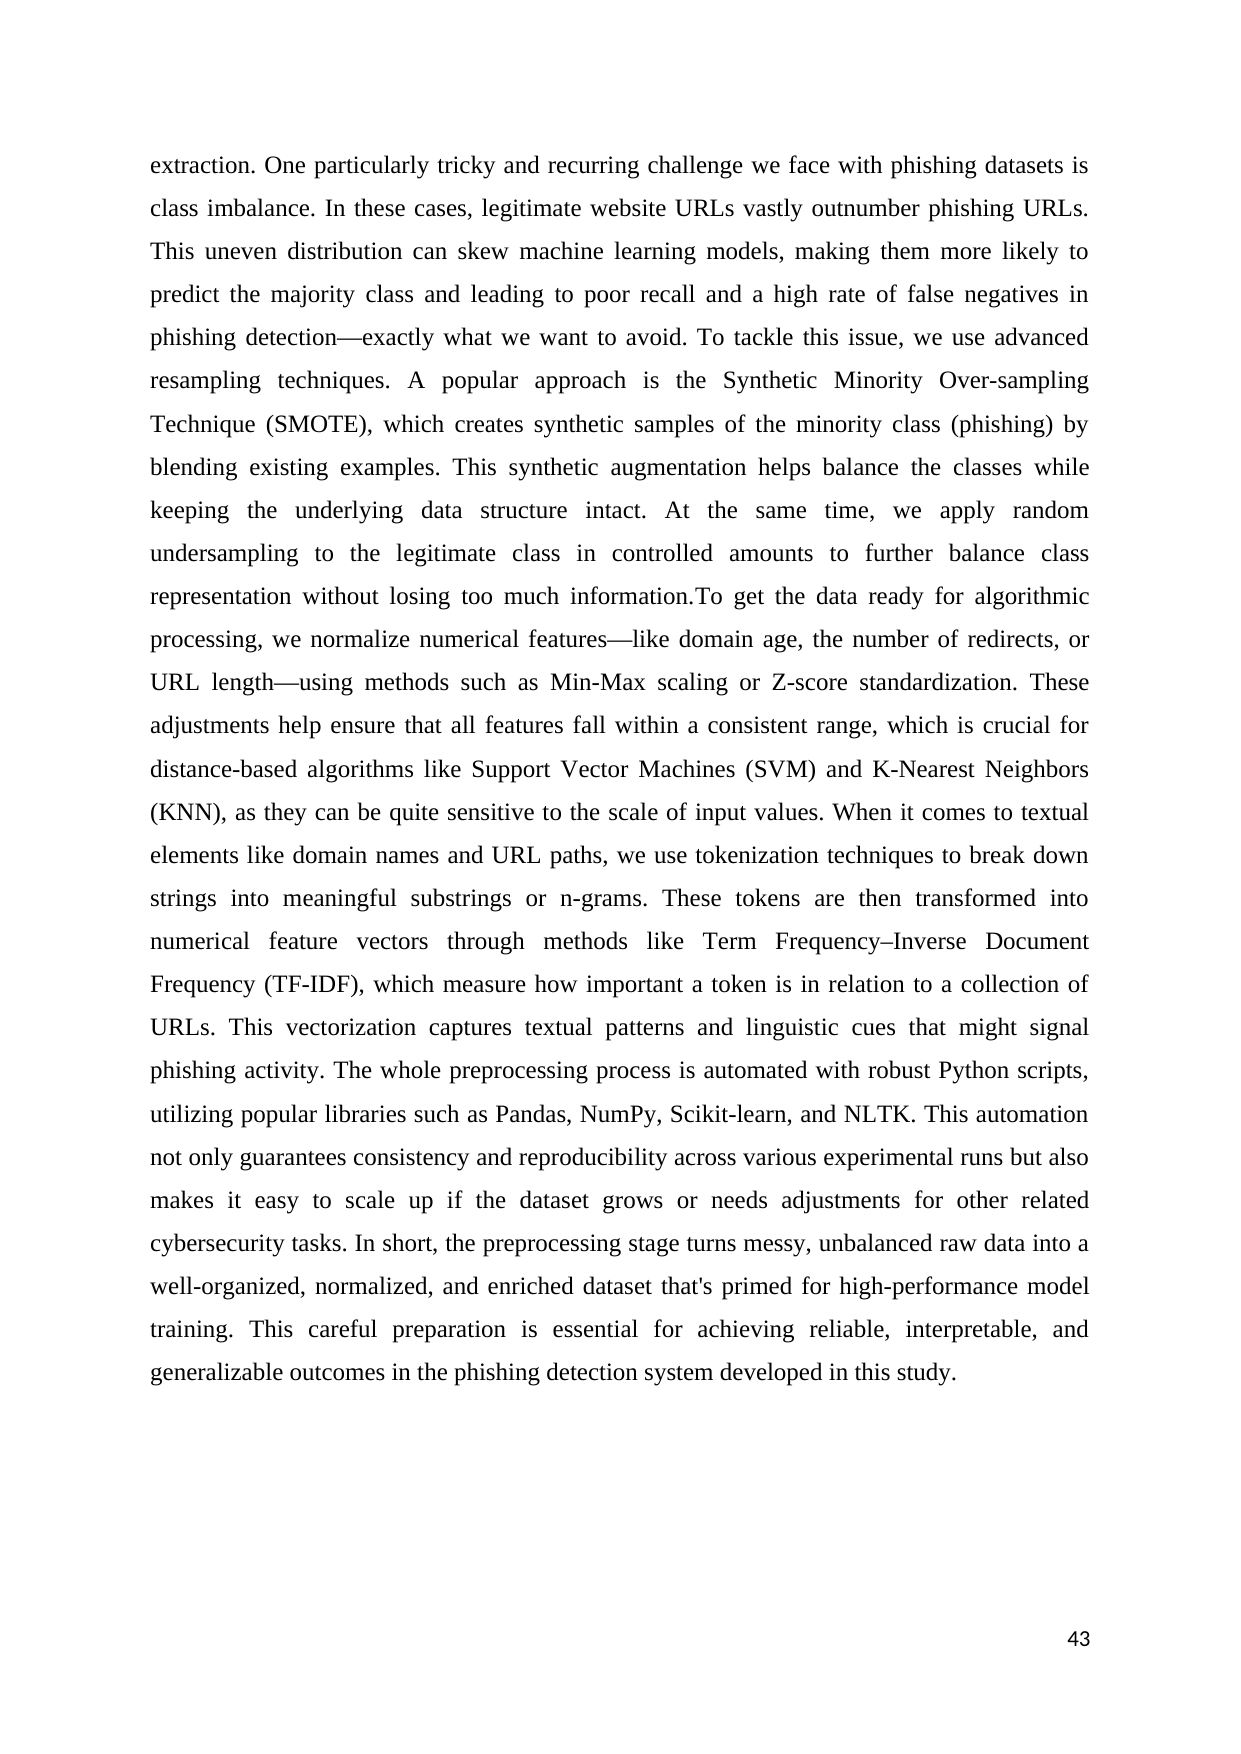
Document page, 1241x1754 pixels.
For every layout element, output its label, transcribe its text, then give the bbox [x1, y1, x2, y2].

subtitle extraction. One particularly tricky and recurring challenge we face with phishing datasets is class imbalance. In these cases, legitimate website URLs vastly outnumber phishing URLs. This uneven distribution can skew machine learning models, making them more likely to predict the majority class and leading to poor recall and a high rate of false negatives in phishing detection—exactly what we want to avoid. To tackle this issue, we use advanced resampling techniques. A popular approach is the Synthetic Minority Over-sampling Technique (SMOTE), which creates synthetic samples of the minority class (phishing) by blending existing examples. This synthetic augmentation helps balance the classes while keeping the underlying data structure intact. At the same time, we apply random undersampling to the legitimate class in controlled amounts to further balance class representation without losing too much information.To get the data ready for algorithmic processing, we normalize numerical features—like domain age, the number of redirects, or URL length—using methods such as Min-Max scaling or Z-score standardization. These adjustments help ensure that all features fall within a consistent range, which is crucial for distance-based algorithms like Support Vector Machines (SVM) and K-Nearest Neighbors (KNN), as they can be quite sensitive to the scale of input values. When it comes to textual elements like domain names and URL paths, we use tokenization techniques to break down strings into meaningful substrings or n-grams. These tokens are then transformed into numerical feature vectors through methods like Term Frequency–Inverse Document Frequency (TF-IDF), which measure how important a token is in relation to a collection of URLs. This vectorization captures textual patterns and linguistic cues that might signal phishing activity. The whole preprocessing process is automated with robust Python scripts, utilizing popular libraries such as Pandas, NumPy, Scikit-learn, and NLTK. This automation not only guarantees consistency and reproducibility across various experimental runs but also makes it easy to scale up if the dataset grows or needs adjustments for other related cybersecurity tasks. In short, the preprocessing stage turns messy, unbalanced raw data into a well-organized, normalized, and enriched dataset that's primed for high-performance model training. This careful preparation is essential for achieving reliable, interpretable, and generalizable outcomes in the phishing detection system developed in this study. [150, 150, 1090, 1386]
